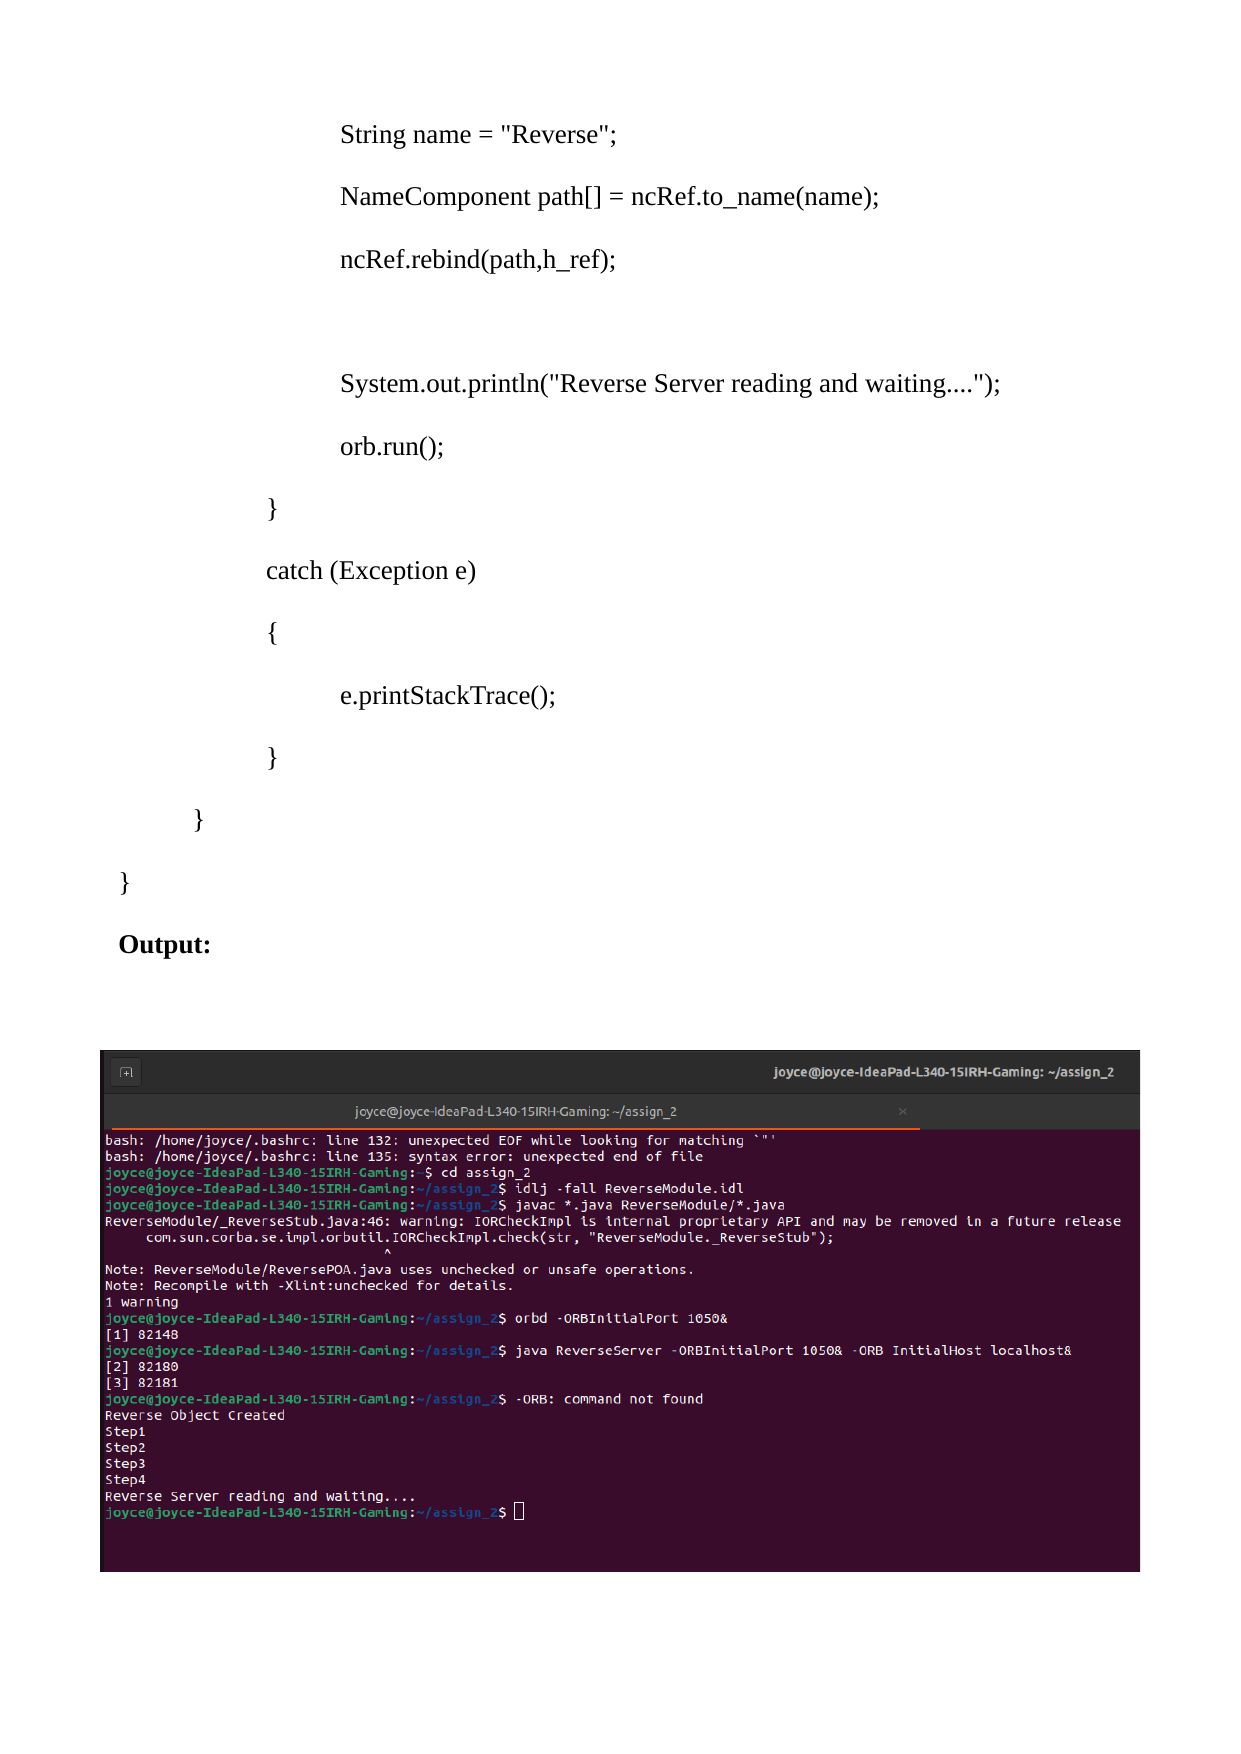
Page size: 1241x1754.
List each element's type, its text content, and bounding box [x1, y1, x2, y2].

text } [118, 803, 1122, 834]
text } [118, 741, 1122, 772]
text Output: [118, 928, 1122, 959]
text ncRef.rebind(path,h_ref); [118, 243, 1122, 274]
text { [118, 616, 1122, 648]
text } [118, 492, 1122, 523]
text System.out.println("Reverse Server reading and waiting...."); [118, 367, 1122, 398]
text NameComponent path[] = ncRef.to_name(name); [118, 180, 1122, 212]
text e.printStackTrace(); [118, 679, 1122, 710]
text } [118, 866, 1122, 897]
text orb.run(); [118, 429, 1122, 461]
picture [100, 1050, 1141, 1572]
text String name = "Reverse"; [118, 118, 1122, 149]
text catch (Exception e) [118, 554, 1122, 585]
